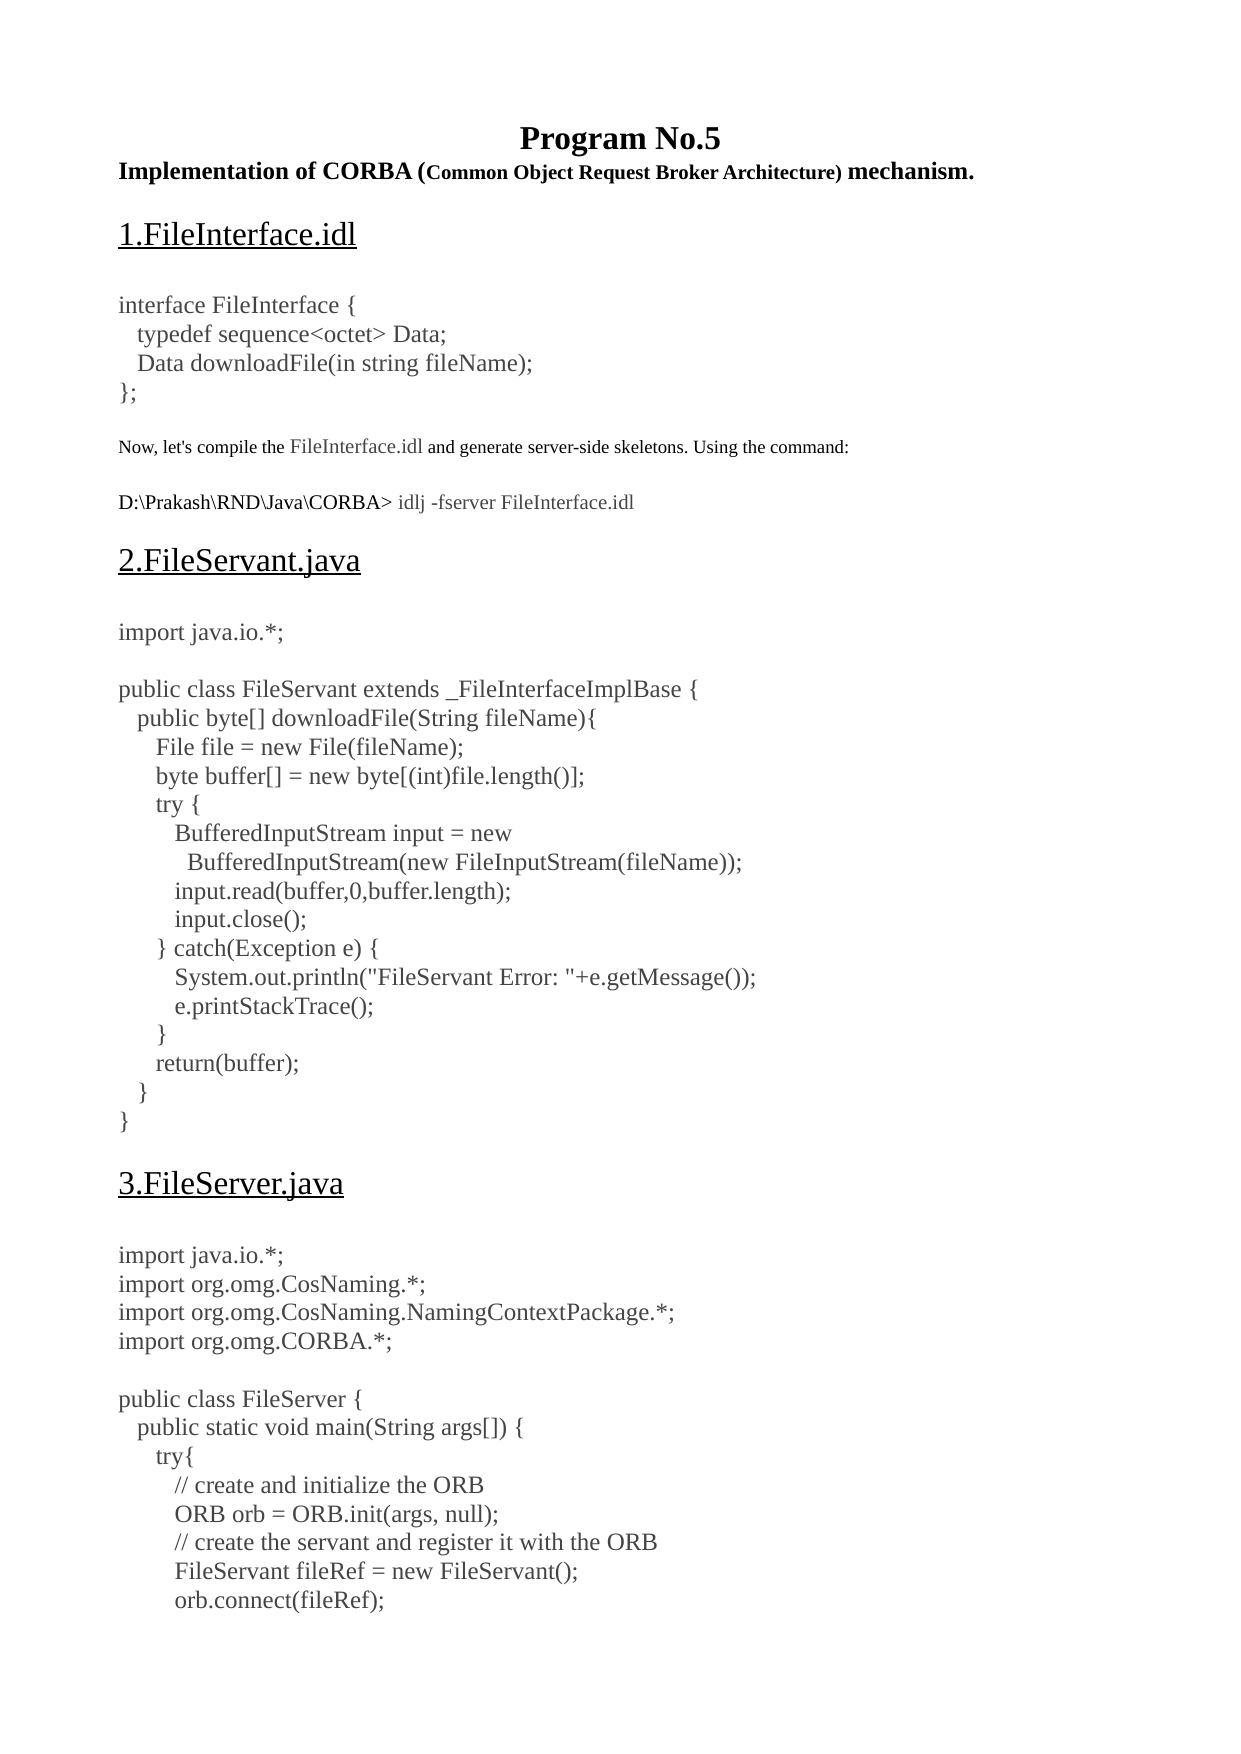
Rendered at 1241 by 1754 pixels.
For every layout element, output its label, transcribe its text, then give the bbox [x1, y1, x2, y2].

text input.close(); [118, 904, 1122, 933]
text import java.io.*; [118, 617, 1122, 646]
text Now, let's compile the FileInterface.idl and generate server-side skeletons. Using the command: [118, 434, 1122, 458]
text try { [118, 789, 1122, 818]
text import org.omg.CosNaming.NamingContextPackage.*; [118, 1297, 1122, 1326]
text File file = new File(fileName); [118, 732, 1122, 761]
text Program No.5 [118, 118, 1122, 156]
text public class FileServer { [118, 1384, 1122, 1412]
text // create and initialize the ORB [118, 1470, 1122, 1499]
text input.read(buffer,0,buffer.length); [118, 876, 1122, 904]
text import org.omg.CORBA.*; [118, 1326, 1122, 1355]
text } [118, 1077, 1122, 1106]
text return(buffer); [118, 1048, 1122, 1077]
text System.out.println("FileServant Error: "+e.getMessage()); [118, 962, 1122, 991]
text }; [118, 377, 1122, 406]
text } [118, 1106, 1122, 1134]
text Data downloadFile(in string fileName); [118, 348, 1122, 377]
text BufferedInputStream(new FileInputStream(fileName)); [118, 847, 1122, 876]
text public byte[] downloadFile(String fileName){ [118, 703, 1122, 732]
text e.printStackTrace(); [118, 991, 1122, 1019]
text try{ [118, 1441, 1122, 1470]
text } catch(Exception e) { [118, 933, 1122, 962]
text orb.connect(fileRef); [118, 1585, 1122, 1614]
text public class FileServant extends _FileInterfaceImplBase { [118, 674, 1122, 703]
text import org.omg.CosNaming.*; [118, 1269, 1122, 1297]
text import java.io.*; [118, 1240, 1122, 1269]
text } [118, 1019, 1122, 1048]
text interface FileInterface { [118, 291, 1122, 319]
text public static void main(String args[]) { [118, 1412, 1122, 1441]
text Implementation of CORBA (Common Object Request Broker Architecture) mechanism. [118, 156, 1122, 185]
text BufferedInputStream input = new [118, 818, 1122, 847]
text 3.FileServer.java [118, 1163, 1122, 1202]
text // create the servant and register it with the ORB [118, 1527, 1122, 1556]
text D:\Prakash\RND\Java\CORBA> idlj -fserver FileInterface.idl [118, 490, 1122, 514]
text byte buffer[] = new byte[(int)file.length()]; [118, 761, 1122, 789]
text 2.FileServant.java [118, 540, 1122, 579]
text ORB orb = ORB.init(args, null); [118, 1499, 1122, 1527]
text typedef sequence<octet> Data; [118, 319, 1122, 348]
text 1.FileInterface.idl [118, 214, 1122, 252]
text FileServant fileRef = new FileServant(); [118, 1556, 1122, 1585]
